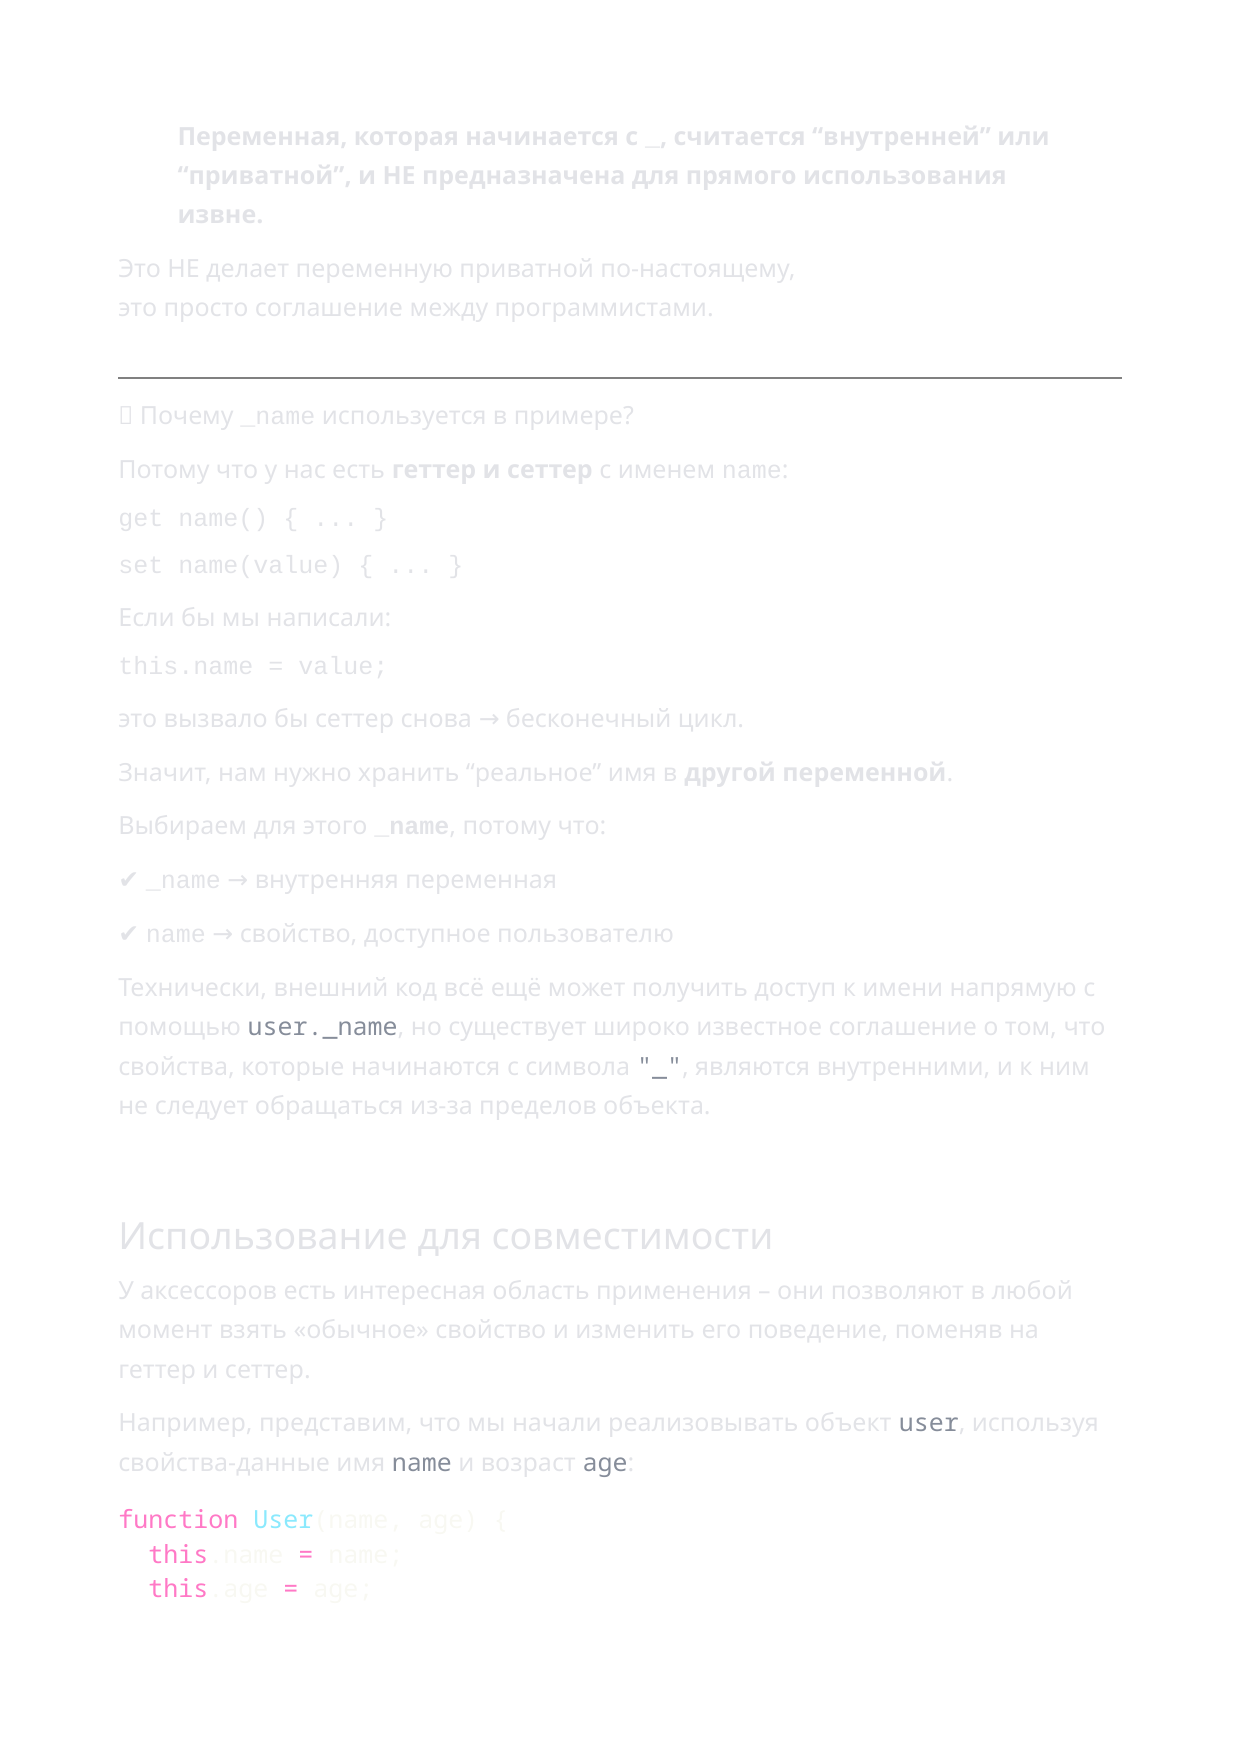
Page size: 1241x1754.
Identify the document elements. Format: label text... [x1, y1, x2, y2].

text this.name = name; [118, 1536, 1122, 1571]
text this.name = value; [118, 653, 1122, 682]
text set name(value) { ... } [118, 552, 1122, 581]
subtitle ✔ _name → внутренняя переменная [118, 862, 1122, 896]
text function User(name, age) { [118, 1502, 1122, 1536]
subtitle ✔ name → свойство, доступное пользователю [118, 916, 1122, 950]
text this.age = age; [118, 1571, 1122, 1605]
subtitle Использование для совместимости [118, 1209, 1122, 1261]
text Технически, внешний код всё ещё может получить доступ к имени напрямую с помощью user._name, но существует широко известное соглашение о том, что свойства, которые начинаются с символа "_", являются внутренними, и к ним не следует обращаться из-за пределов объекта. [118, 970, 1122, 1121]
text get name() { ... } [118, 505, 1122, 534]
text Это НЕ делает переменную приватной по-настоящему, это просто соглашение между программистами. [118, 250, 1122, 324]
text У аксессоров есть интересная область применения – они позволяют в любой момент взять «обычное» свойство и изменить его поведение, поменяв на геттер и сеттер. [118, 1273, 1122, 1385]
text Выбираем для этого _name, потому что: [118, 808, 1122, 842]
text Переменная, которая начинается с _, считается “внутренней” или “приватной”, и НЕ предназначена для прямого использования извне. [177, 118, 1063, 231]
text Например, представим, что мы начали реализовывать объект user, используя свойства-данные имя name и возраст age: [118, 1405, 1122, 1478]
text Значит, нам нужно хранить “реальное” имя в другой переменной. [118, 754, 1122, 788]
subtitle 🧠 Почему _name используется в примере? [118, 397, 1122, 432]
text Потому что у нас есть геттер и сеттер с именем name: [118, 451, 1122, 486]
text это вызвало бы сеттер снова → бесконечный цикл. [118, 700, 1122, 734]
text Если бы мы написали: [118, 599, 1122, 634]
